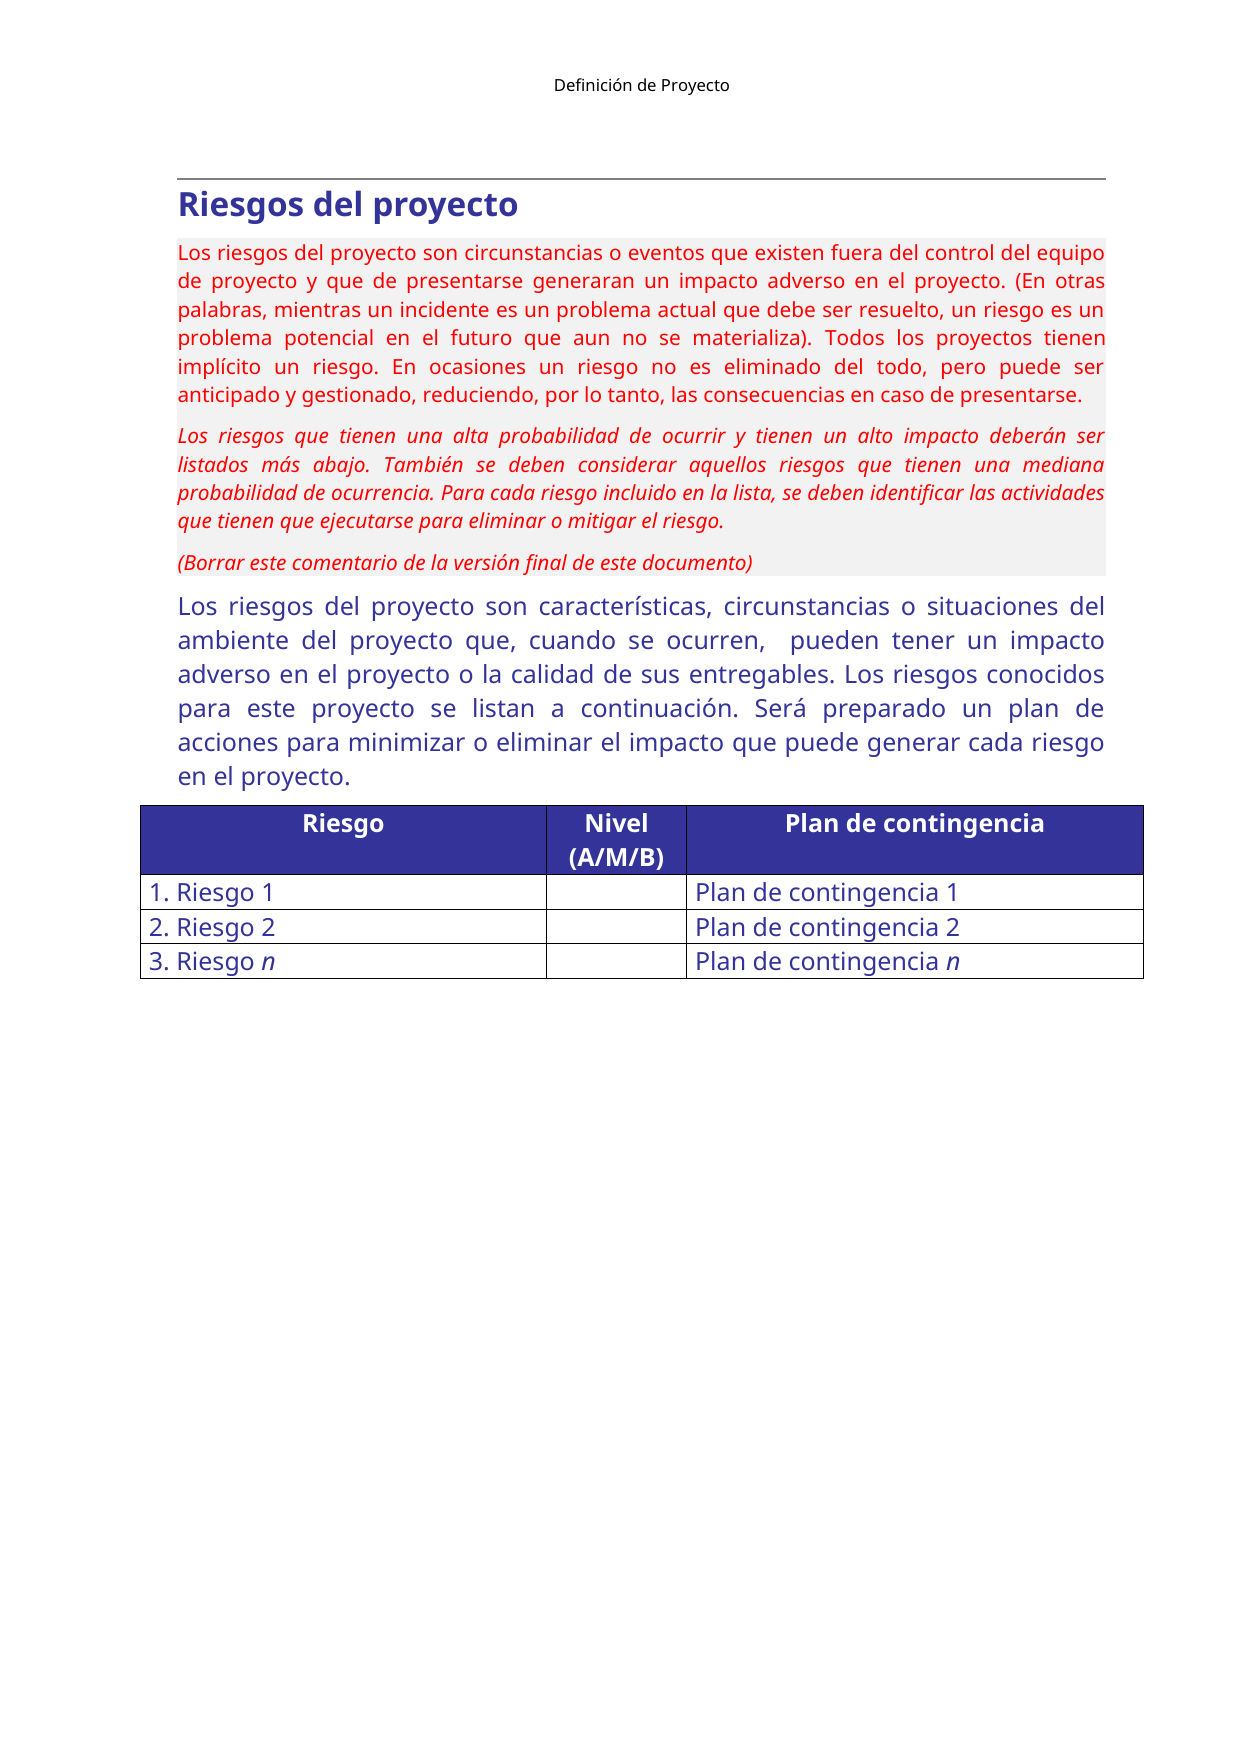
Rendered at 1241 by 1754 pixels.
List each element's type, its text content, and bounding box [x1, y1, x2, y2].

table_cell [547, 944, 686, 978]
table_cell 1. Riesgo 1 [141, 875, 546, 909]
text Los riesgos del proyecto son características, circunstancias o situaciones del ambiente del proyecto que, cuando se ocurren, pueden tener un impacto adverso en el proyecto o la calidad de sus entregables. Los riesgos conocidos para este proyecto se listan a continuación. Será preparado un plan de acciones para minimizar o eliminar el impacto que puede generar cada riesgo en el proyecto. [177, 588, 1106, 793]
table_cell 2. Riesgo 2 [141, 910, 546, 943]
text (Borrar este comentario de la versión final de este documento) [177, 548, 1106, 576]
table_header Plan de contingencia [687, 806, 1143, 874]
table_cell Plan de contingencia 2 [687, 910, 1143, 943]
table_header Riesgo [141, 806, 546, 874]
table_cell Plan de contingencia 1 [687, 875, 1143, 909]
table_cell Plan de contingencia n [687, 944, 1143, 978]
subtitle Riesgos del proyecto [177, 180, 1106, 226]
text Los riesgos del proyecto son circunstancias o eventos que existen fuera del control del equipo de proyecto y que de presentarse generaran un impacto adverso en el proyecto. (En otras palabras, mientras un incidente es un problema actual que debe ser resuelto, un riesgo es un problema potencial en el futuro que aun no se materializa). Todos los proyectos tienen implícito un riesgo. En ocasiones un riesgo no es eliminado del todo, pero puede ser anticipado y gestionado, reduciendo, por lo tanto, las consecuencias en caso de presentarse. [177, 238, 1106, 409]
text Los riesgos que tienen una alta probabilidad de ocurrir y tienen un alto impacto deberán ser listados más abajo. También se deben considerar aquellos riesgos que tienen una mediana probabilidad de ocurrencia. Para cada riesgo incluido en la lista, se deben identificar las actividades que tienen que ejecutarse para eliminar o mitigar el riesgo. [177, 421, 1106, 535]
table_cell [547, 875, 686, 909]
table_header Nivel (A/M/B) [547, 806, 686, 874]
table_cell [547, 910, 686, 943]
table_cell 3. Riesgo n [141, 944, 546, 978]
